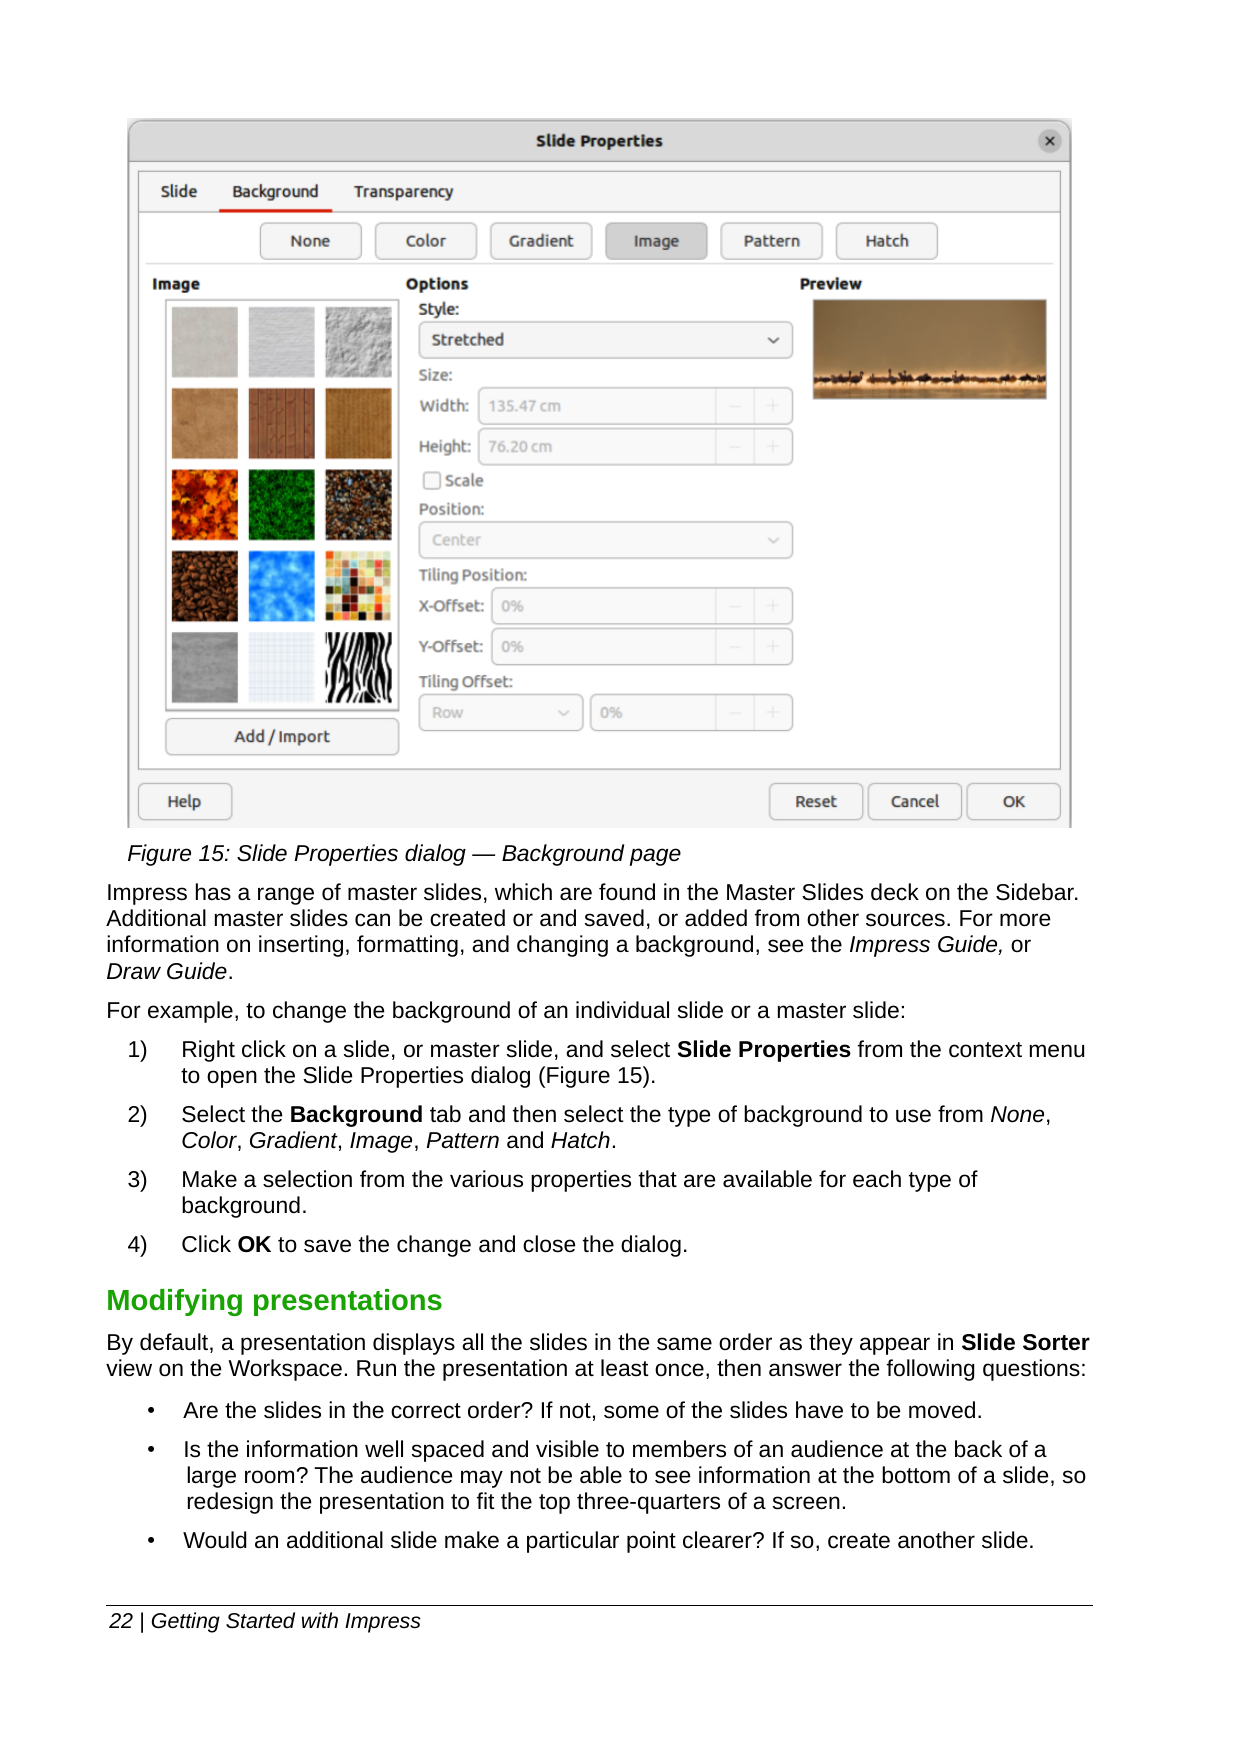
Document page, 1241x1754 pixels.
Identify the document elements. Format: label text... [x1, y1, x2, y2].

picture [127, 118, 1072, 828]
list Select the Background tab and then select the type of background to use from None, Color, Gradient, Image, Pattern and Hatch. [148, 1101, 1093, 1153]
list Right click on a slide, or master slide, and select Slide Properties from the context menu to open the Slide Properties dialog (Figure 15). [148, 1036, 1093, 1088]
subtitle Modifying presentations [106, 1282, 1093, 1316]
text By default, a presentation displays all the slides in the same order as they appear in Slide Sorter view on the Workspace. Run the presentation at least once, then answer the following questions: [106, 1328, 1093, 1381]
list Make a selection from the various properties that are available for each type of background. [148, 1166, 1093, 1219]
list Is the information well spaced and visible to members of an audience at the back of a large room? The audience may not be able to see information at the bottom of a slide, so redesign the presentation to fit the top three-quarters of a screen. [144, 1433, 1093, 1514]
text For example, to change the background of an individual slide or a master slide: [106, 997, 1093, 1023]
text Figure 15: Slide Properties dialog — Background page [127, 840, 1072, 866]
list Click OK to save the change and close the dialog. [148, 1231, 1093, 1257]
list Would an additional slide make a particular point clearer? If so, create another slide. [144, 1524, 1093, 1556]
list Are the slides in the correct order? If not, some of the slides have to be moved. [144, 1394, 1093, 1423]
text Impress has a range of master slides, which are found in the Master Slides deck on the Sidebar. Additional master slides can be created or and saved, or added from other sources. For more information on inserting, formatting, and changing a background, see the Impress Guide, or Draw Guide. [106, 879, 1093, 984]
